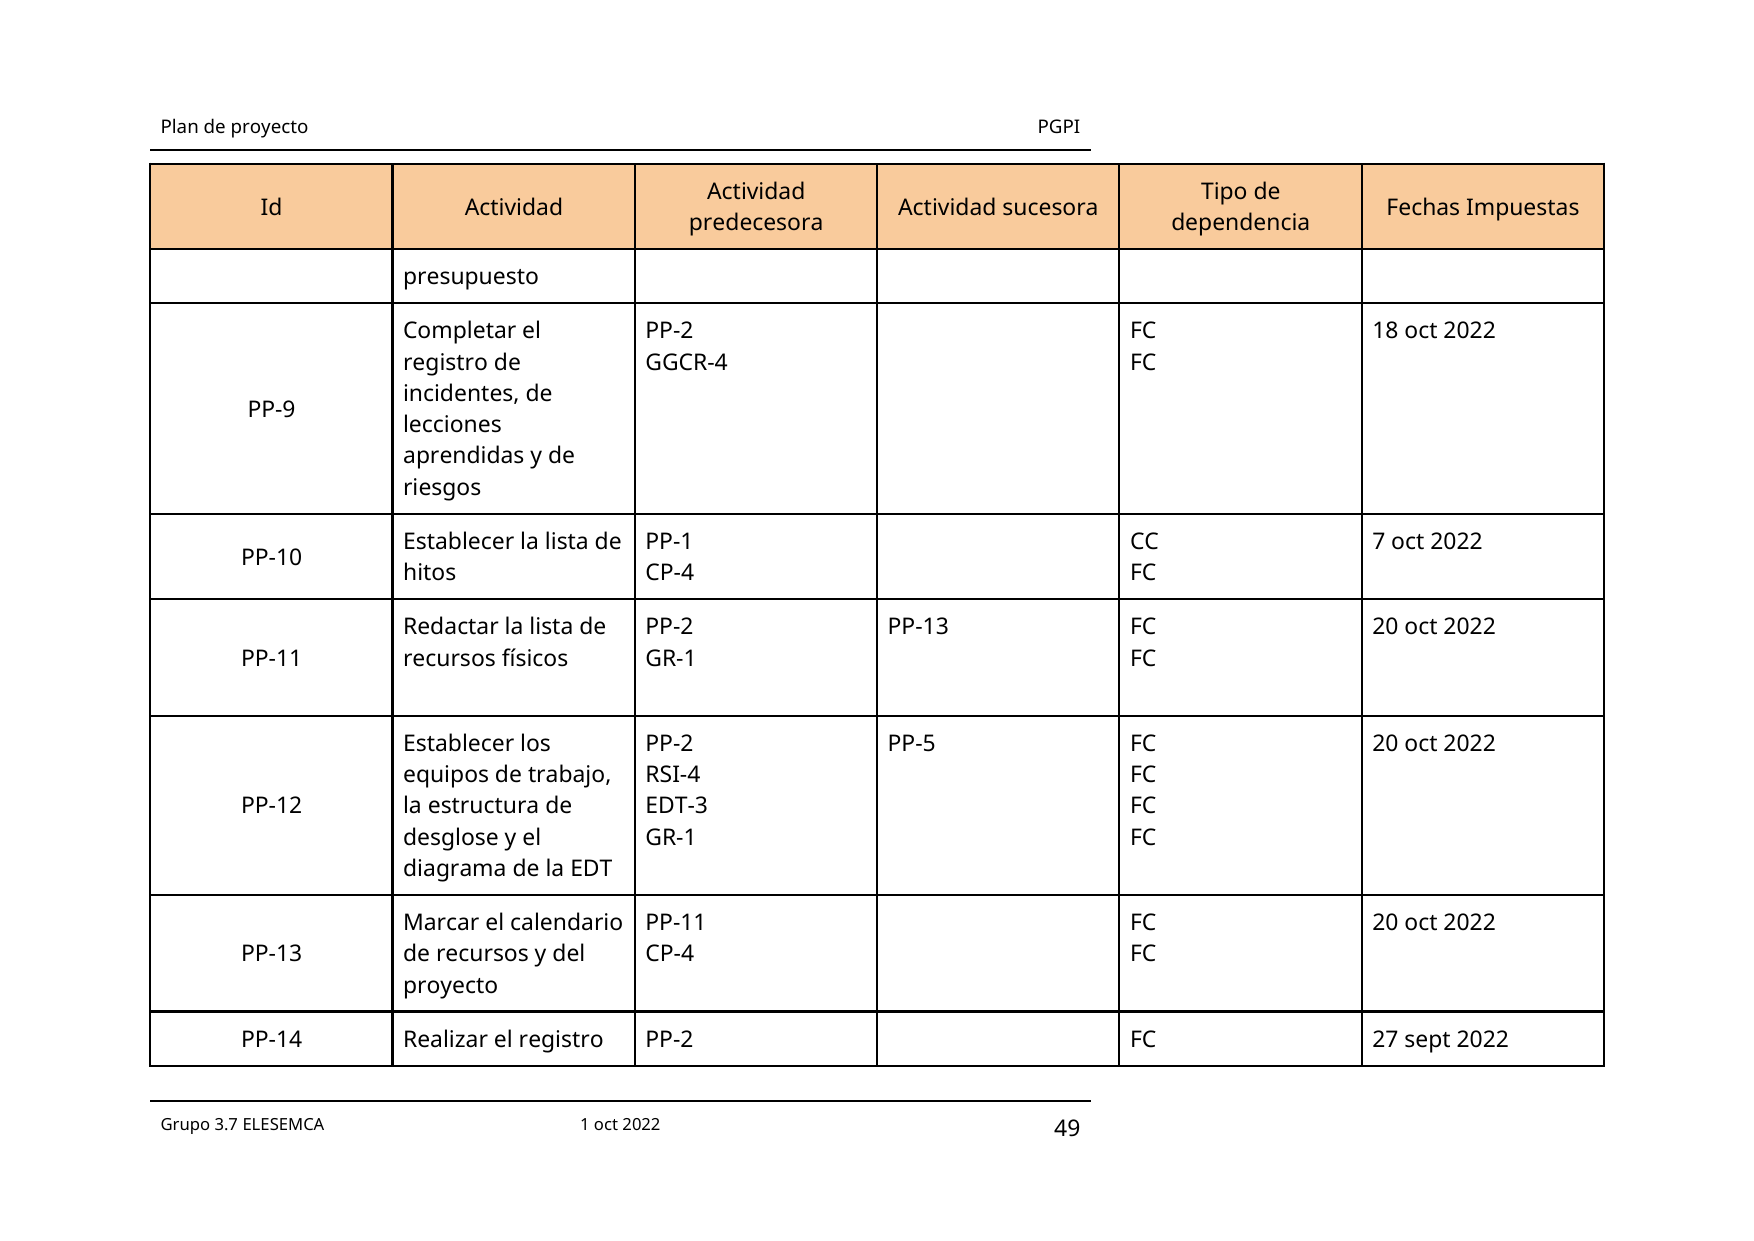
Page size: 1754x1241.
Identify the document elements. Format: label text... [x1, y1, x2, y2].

table_cell [151, 250, 391, 302]
table_cell PP-2 GR-1 [636, 600, 876, 714]
table_header Actividad predecesora [636, 165, 876, 248]
table_cell [1120, 250, 1361, 302]
table_cell FC FC [1120, 304, 1361, 512]
table_cell Realizar el registro [394, 1013, 634, 1064]
table_cell CC FC [1120, 515, 1361, 598]
table_cell PP-12 [151, 717, 391, 894]
table_header Tipo de dependencia [1120, 165, 1361, 248]
table_header Id [151, 165, 391, 248]
table_cell 20 oct 2022 [1363, 896, 1603, 1010]
table_cell PP-1 CP-4 [636, 515, 876, 598]
table_cell [878, 304, 1118, 512]
table_cell [1363, 250, 1603, 302]
table_cell 20 oct 2022 [1363, 717, 1603, 894]
table_cell Marcar el calendario de recursos y del proyecto [394, 896, 634, 1010]
table_header Actividad sucesora [878, 165, 1118, 248]
table_cell Completar el registro de incidentes, de lecciones aprendidas y de riesgos [394, 304, 634, 512]
table_cell FC FC FC FC [1120, 717, 1361, 894]
table_cell PP-10 [151, 515, 391, 598]
table_cell Establecer los equipos de trabajo, la estructura de desglose y el diagrama de la EDT [394, 717, 634, 894]
table_cell PP-13 [151, 896, 391, 1010]
table_header Fechas Impuestas [1363, 165, 1603, 248]
table_cell [878, 1013, 1118, 1064]
table_cell 27 sept 2022 [1363, 1013, 1603, 1064]
table_cell FC FC [1120, 896, 1361, 1010]
table_cell PP-11 [151, 600, 391, 714]
table_cell PP-2 GGCR-4 [636, 304, 876, 512]
table_cell FC FC [1120, 600, 1361, 714]
table_cell [636, 250, 876, 302]
table_cell Redactar la lista de recursos físicos [394, 600, 634, 714]
table_cell PP-2 RSI-4 EDT-3 GR-1 [636, 717, 876, 894]
table_cell [878, 515, 1118, 598]
table_cell presupuesto [394, 250, 634, 302]
table_cell [878, 896, 1118, 1010]
table_cell PP-11 CP-4 [636, 896, 876, 1010]
table_cell PP-9 [151, 304, 391, 512]
table_cell FC [1120, 1013, 1361, 1064]
table_cell PP-5 [878, 717, 1118, 894]
table_cell Establecer la lista de hitos [394, 515, 634, 598]
table_cell 7 oct 2022 [1363, 515, 1603, 598]
table_header Actividad [394, 165, 634, 248]
table_cell 20 oct 2022 [1363, 600, 1603, 714]
table_cell PP-2 [636, 1013, 876, 1064]
table_cell PP-14 [151, 1013, 391, 1064]
table_cell [878, 250, 1118, 302]
table_cell PP-13 [878, 600, 1118, 714]
table_cell 18 oct 2022 [1363, 304, 1603, 512]
